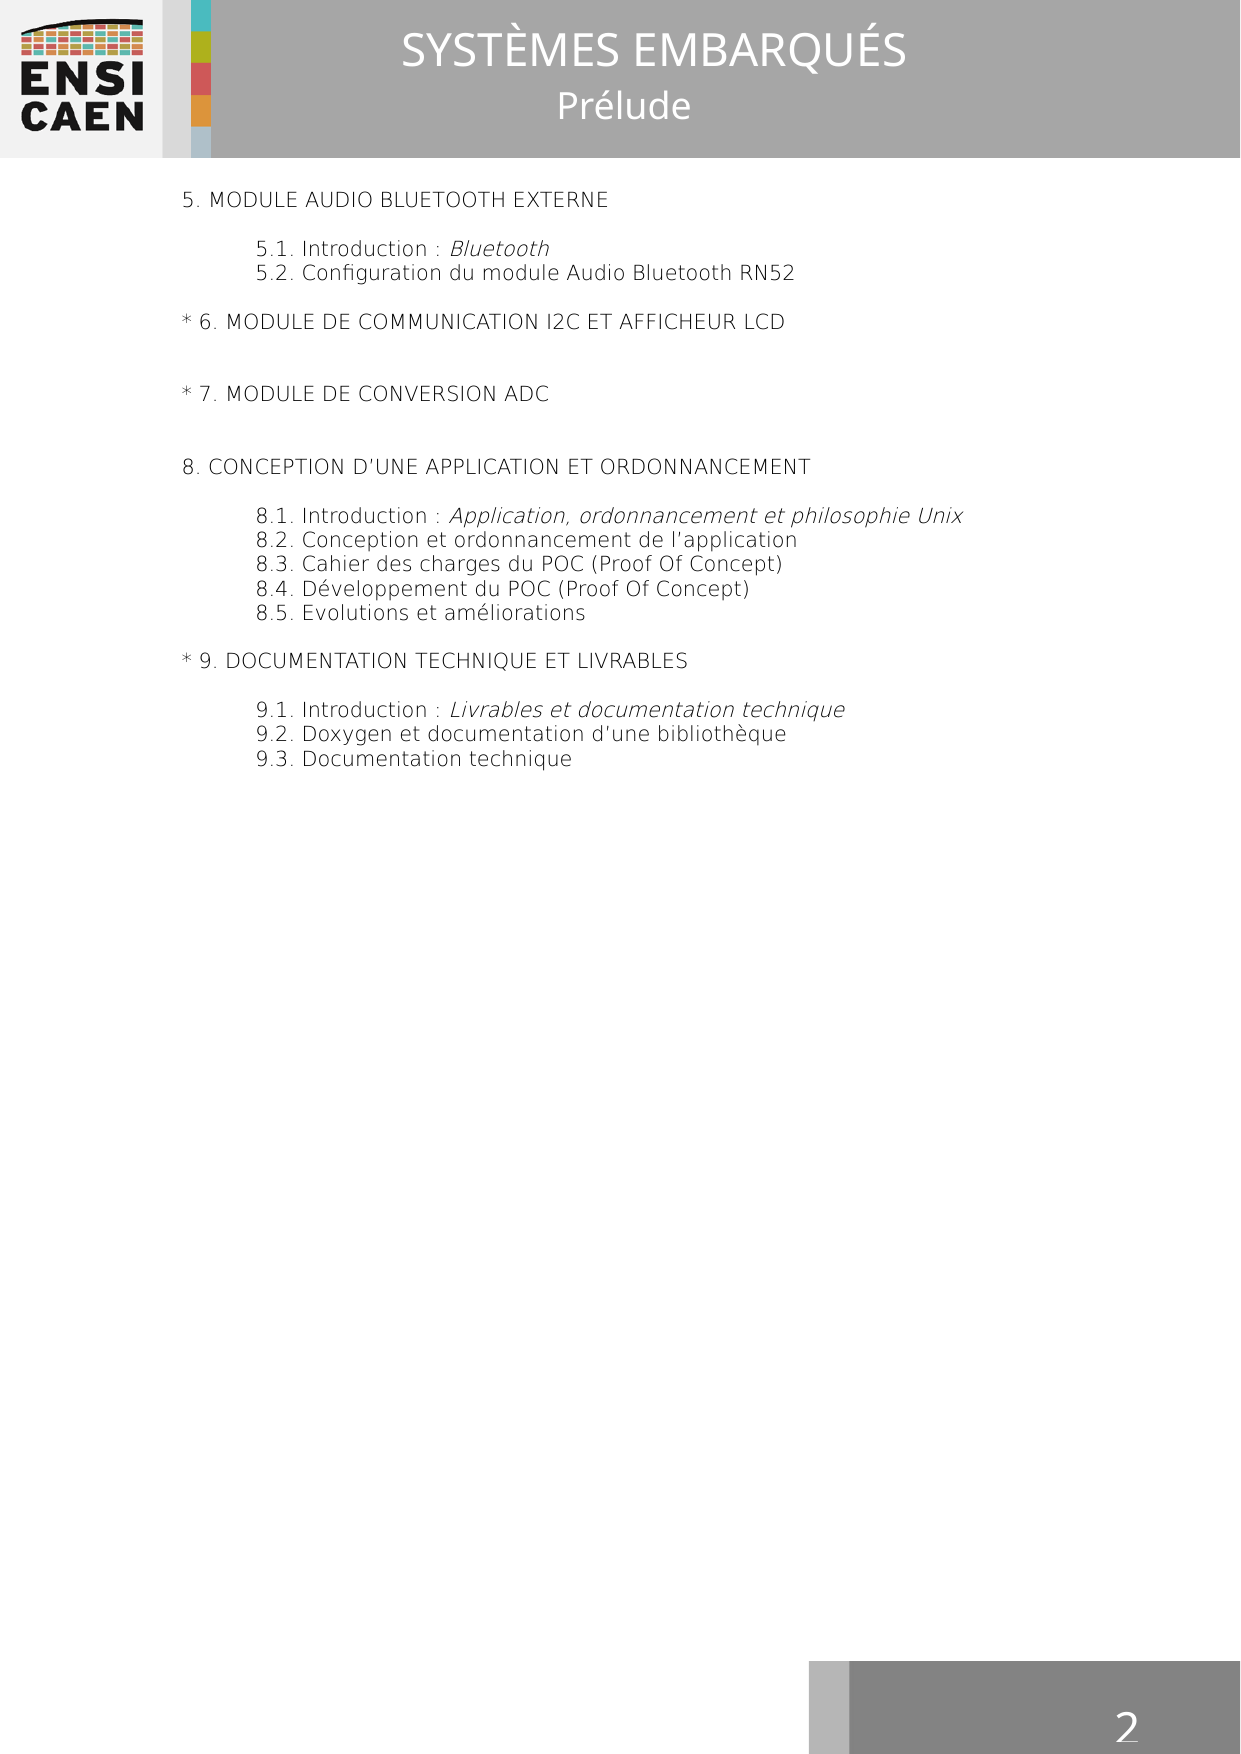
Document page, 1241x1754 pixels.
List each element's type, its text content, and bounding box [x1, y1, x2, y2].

text 8.3. Cahier des charges du POC (Proof Of Concept) [181, 552, 1140, 577]
text 9.3. Documentation technique [181, 747, 1140, 771]
list * 7. MODULE DE CONVERSION ADC [181, 382, 1140, 407]
text 9.1. Introduction : Livrables et documentation technique [181, 698, 1140, 722]
list 8. CONCEPTION D’UNE APPLICATION ET ORDONNANCEMENT [181, 455, 1140, 479]
text 8.5. Evolutions et améliorations [181, 601, 1140, 625]
text 9.2. Doxygen et documentation d’une bibliothèque [181, 722, 1140, 747]
picture [808, 1661, 1241, 1754]
text 8.4. Développement du POC (Proof Of Concept) [181, 577, 1140, 601]
list * 9. DOCUMENTATION TECHNIQUE ET LIVRABLES [181, 649, 1140, 674]
picture [0, 0, 1241, 158]
list * 6. MODULE DE COMMUNICATION I2C ET AFFICHEUR LCD [181, 310, 1140, 334]
list 5. MODULE AUDIO BLUETOOTH EXTERNE [181, 188, 1140, 213]
text 8.2. Conception et ordonnancement de l’application [181, 528, 1140, 552]
list 5.1. Introduction : Bluetooth [218, 237, 1140, 261]
list 5.2. Configuration du module Audio Bluetooth RN52 [218, 261, 1140, 285]
text 8.1. Introduction : Application, ordonnancement et philosophie Unix [181, 504, 1140, 528]
